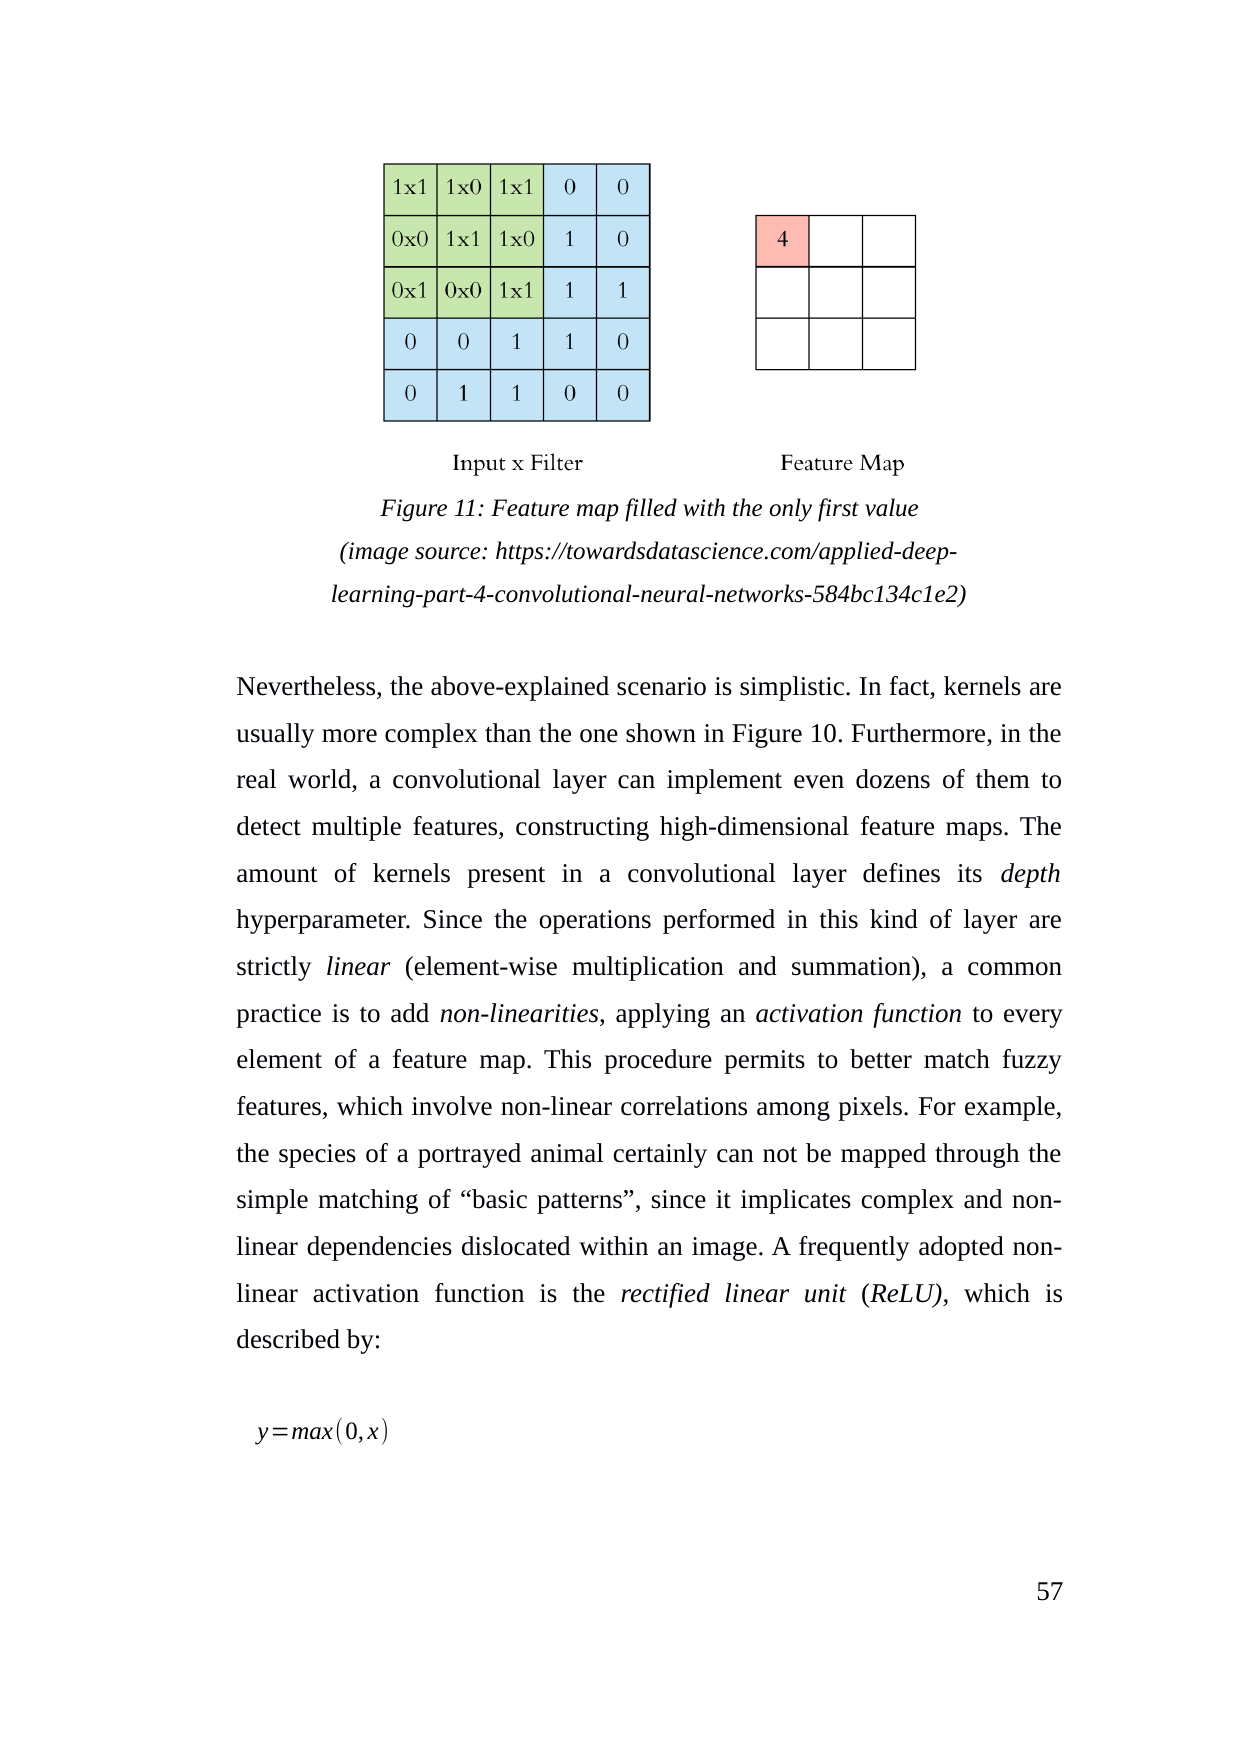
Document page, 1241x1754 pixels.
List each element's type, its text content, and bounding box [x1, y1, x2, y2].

text Nevertheless, the above-explained scenario is simplistic. In fact, kernels are usually more complex than the one shown in Figure 10. Furthermore, in the real world, a convolutional layer can implement even dozens of them to detect multiple features, constructing high-dimensional feature maps. The amount of kernels present in a convolutional layer defines its depth hyperparameter. Since the operations performed in this kind of layer are strictly linear (element-wise multiplication and summation), a common practice is to add non-linearities, applying an activation function to every element of a feature map. This procedure permits to better match fuzzy features, which involve non-linear correlations among pixels. For example, the species of a portrayed animal certainly can not be mapped through the simple matching of “basic patterns”, since it implicates complex and non-linear dependencies dislocated within an image. A frequently adopted non-linear activation function is the rectified linear unit (ReLU), which is described by: [236, 670, 1063, 1354]
picture [379, 160, 920, 479]
text Figure 11: Feature map filled with the only first value (image source: https://towardsdatascience.com/applied-deep-learning-part-4-convolutional-neural-networks-584bc134c1e2) [323, 160, 976, 608]
